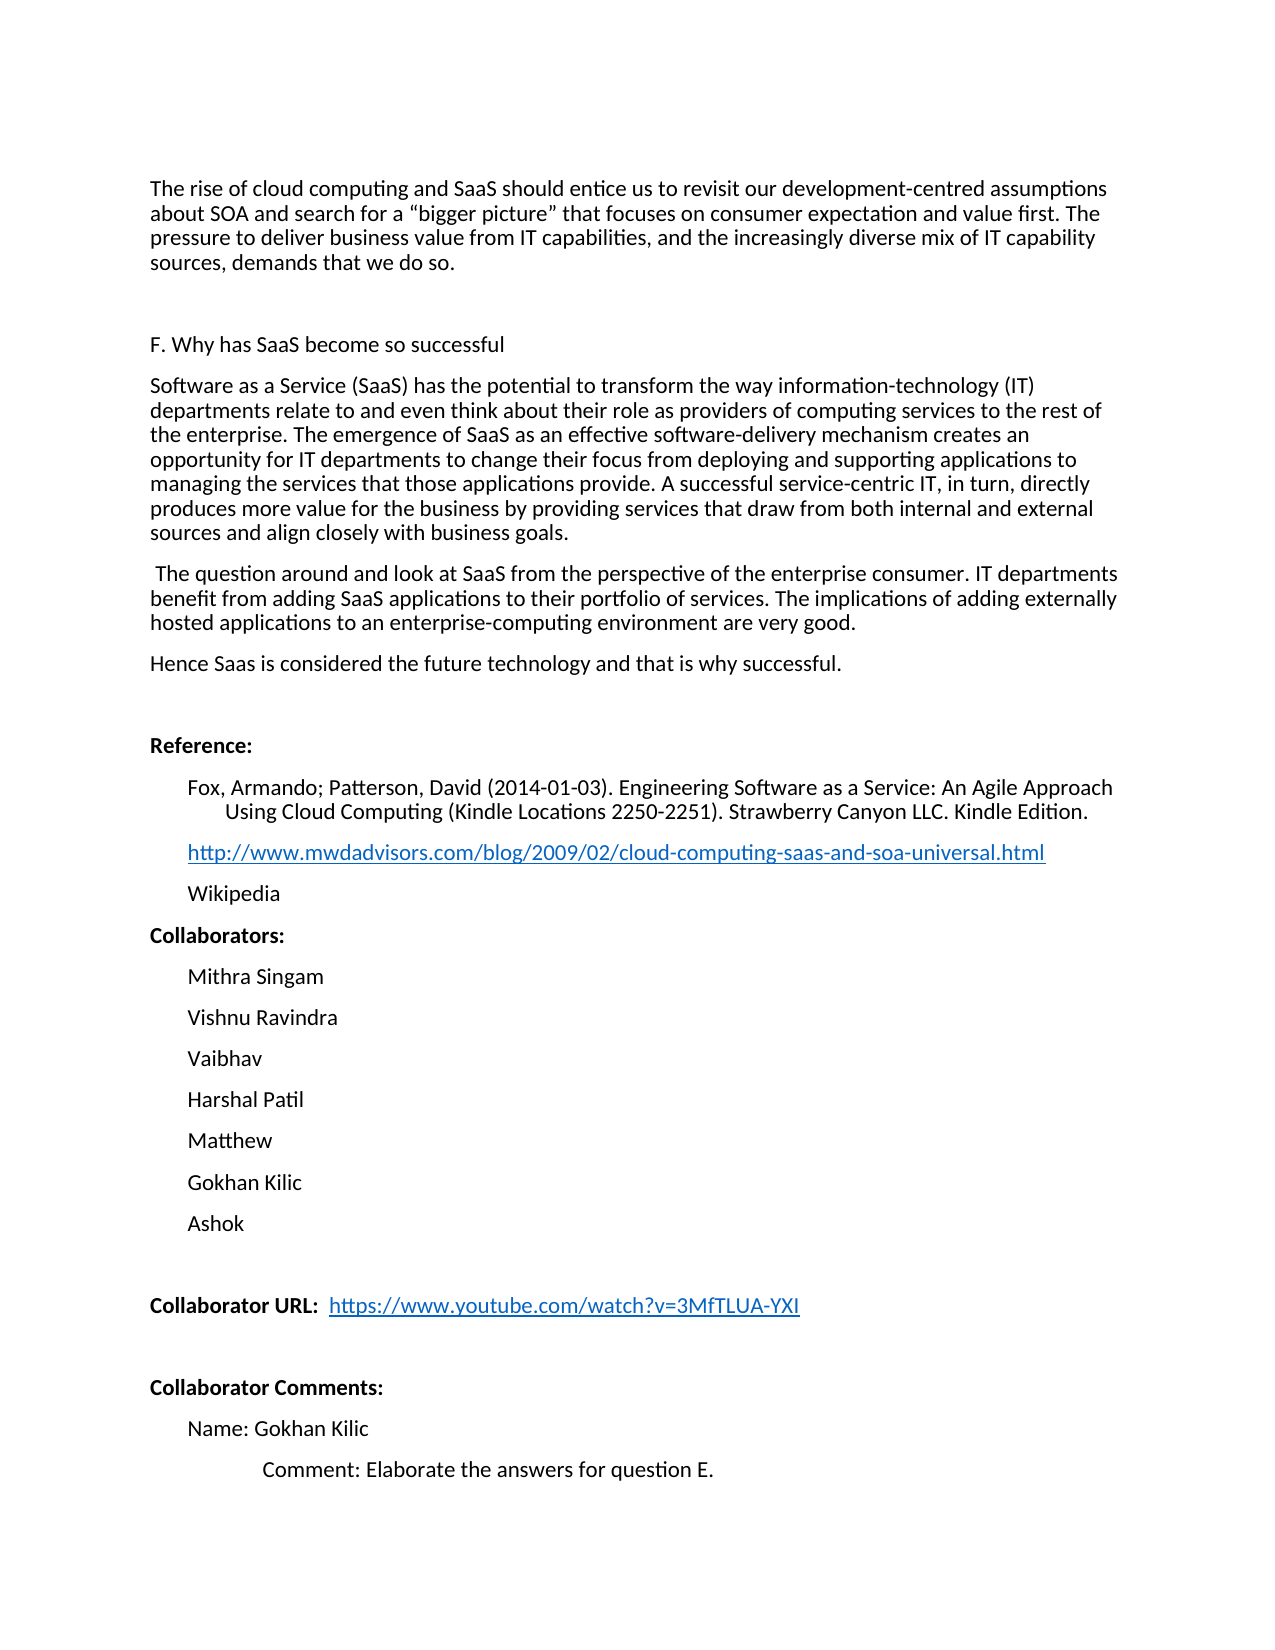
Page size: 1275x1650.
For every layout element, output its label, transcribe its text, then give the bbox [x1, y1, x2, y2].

text Hence Saas is considered the future technology and that is why successful. [150, 654, 1125, 677]
text http://www.mwdadvisors.com/blog/2009/02/cloud-computing-saas-and-soa-universal.html [187, 843, 1125, 866]
text Collaborator URL: https://www.youtube.com/watch?v=3MfTLUA-YXI [150, 1296, 1125, 1319]
text Software as a Service (SaaS) has the potential to transform the way information-technology (IT) departments relate to and even think about their role as providers of computing services to the rest of the enterprise. The emergence of SaaS as an effective software-delivery mechanism creates an opportunity for IT departments to change their focus from deploying and supporting applications to managing the services that those applications provide. A successful service-centric IT, in turn, directly produces more value for the business by providing services that draw from both internal and external sources and align closely with business goals. [150, 376, 1125, 546]
text Name: Gokhan Kilic [187, 1419, 1125, 1442]
text Wikipedia [187, 885, 1125, 908]
text Collaborator Comments: [150, 1378, 1125, 1401]
text Matthew [187, 1132, 1125, 1154]
text The rise of cloud computing and SaaS should entice us to revisit our development-centred assumptions about SOA and search for a “bigger picture” that focuses on consumer expectation and value first. The pressure to deliver business value from IT capabilities, and the increasingly diverse mix of IT capability sources, demands that we do so. [150, 179, 1125, 276]
text Vishnu Ravindra [187, 1008, 1125, 1031]
text Collaborators: [150, 926, 1125, 949]
text The question around and look at SaaS from the perspective of the enterprise consumer. IT departments benefit from adding SaaS applications to their portfolio of services. The implications of adding externally hosted applications to an enterprise-computing environment are very good. [150, 564, 1125, 636]
text F. Why has SaaS become so successful [150, 335, 1125, 358]
text Comment: Elaborate the answers for question E. [262, 1461, 1125, 1484]
text Harshal Patil [187, 1090, 1125, 1113]
text Reference: [150, 737, 1125, 760]
text Gokhan Kilic [187, 1173, 1125, 1196]
text Vaibhav [187, 1049, 1125, 1072]
text Mithra Singam [187, 967, 1125, 990]
text Ashok [187, 1214, 1125, 1237]
text Fox, Armando; Patterson, David (2014-01-03). Engineering Software as a Service: An Agile Approach Using Cloud Computing (Kindle Locations 2250-2251). Strawberry Canyon LLC. Kindle Edition. [187, 778, 1125, 825]
